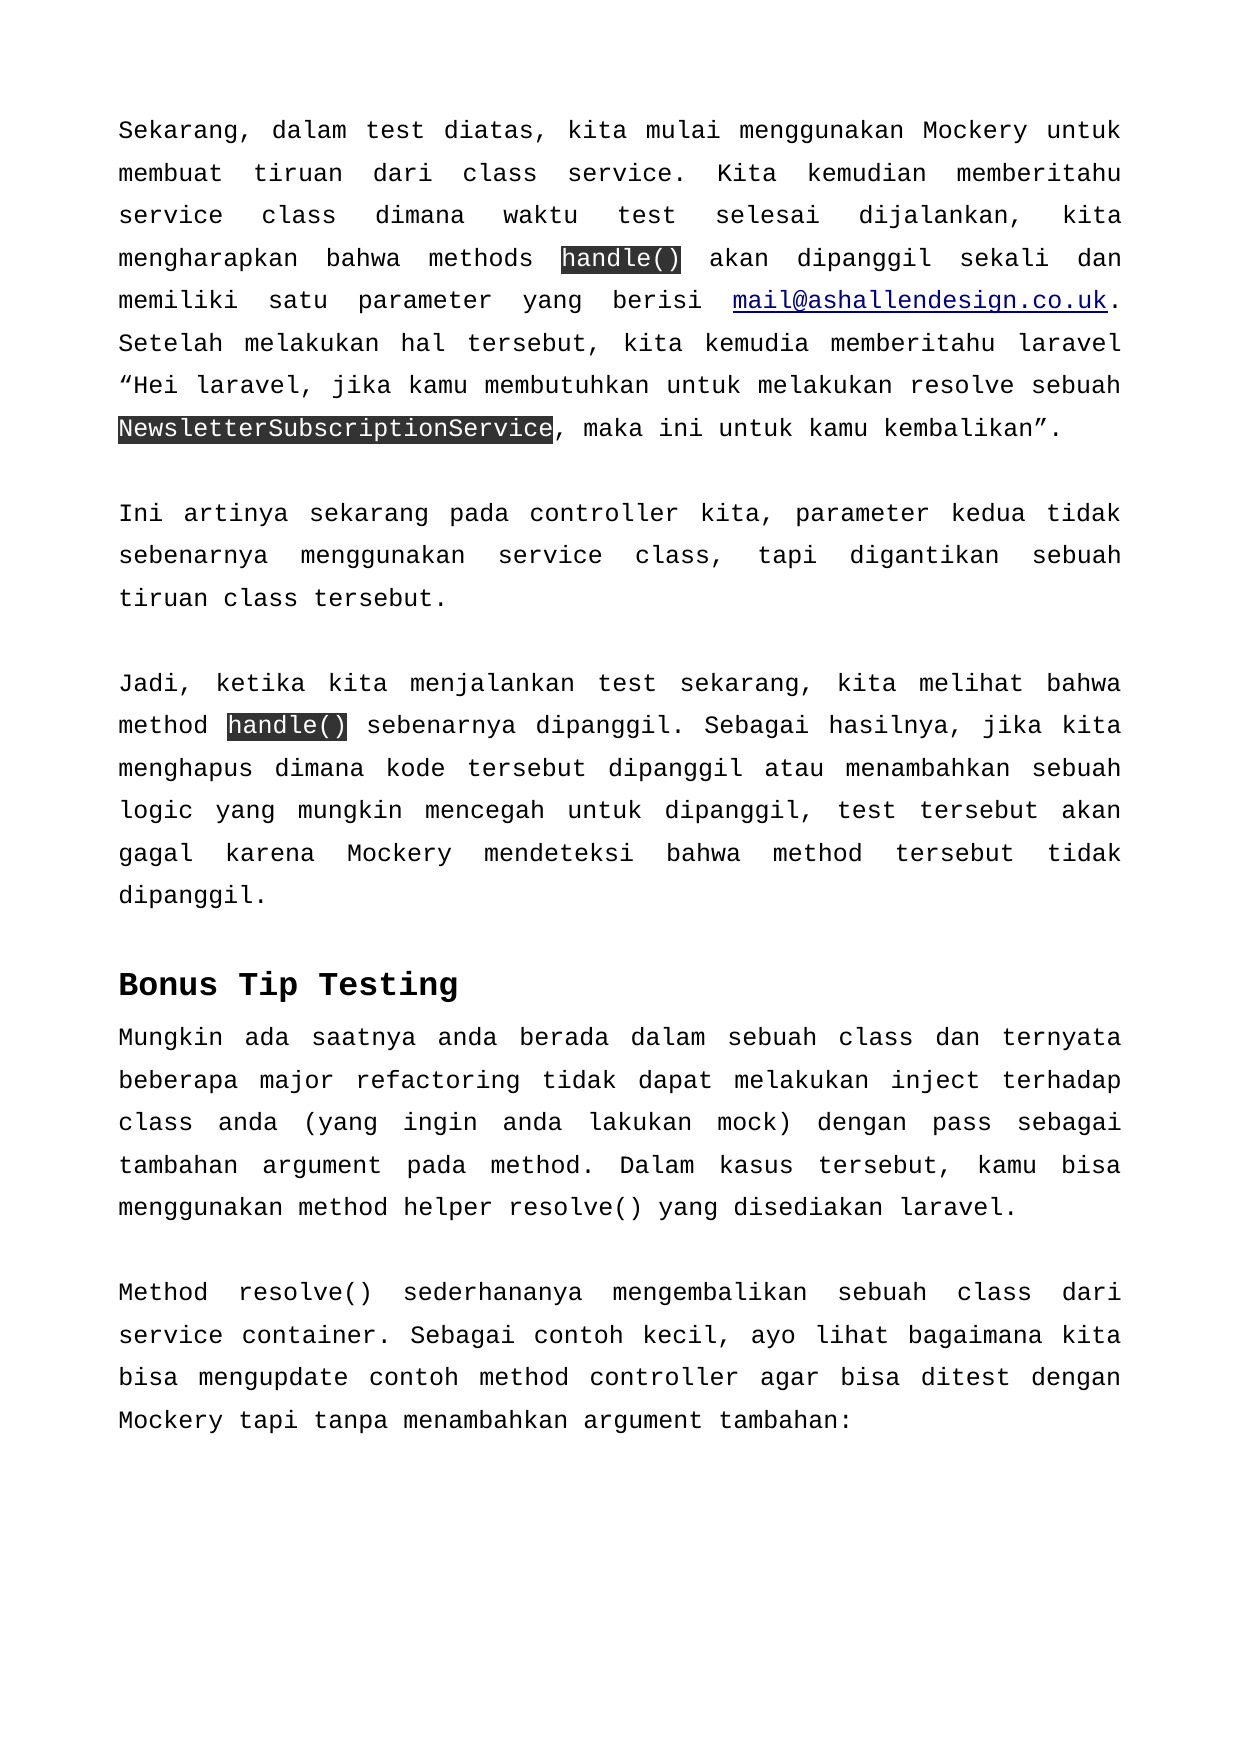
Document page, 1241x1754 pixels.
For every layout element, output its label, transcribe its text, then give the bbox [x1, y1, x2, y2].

text Bonus Tip Testing [118, 968, 1122, 1006]
text Jadi, ketika kita menjalankan test sekarang, kita melihat bahwa method handle() sebenarnya dipanggil. Sebagai hasilnya, jika kita menghapus dimana kode tersebut dipanggil atau menambahkan sebuah logic yang mungkin mencegah untuk dipanggil, test tersebut akan gagal karena Mockery mendeteksi bahwa method tersebut tidak dipanggil. [118, 671, 1122, 911]
text Mungkin ada saatnya anda berada dalam sebuah class dan ternyata beberapa major refactoring tidak dapat melakukan inject terhadap class anda (yang ingin anda lakukan mock) dengan pass sebagai tambahan argument pada method. Dalam kasus tersebut, kamu bisa menggunakan method helper resolve() yang disediakan laravel. [118, 1025, 1122, 1223]
text Method resolve() sederhananya mengembalikan sebuah class dari service container. Sebagai contoh kecil, ayo lihat bagaimana kita bisa mengupdate contoh method controller agar bisa ditest dengan Mockery tapi tanpa menambahkan argument tambahan: [118, 1280, 1122, 1436]
text Ini artinya sekarang pada controller kita, parameter kedua tidak sebenarnya menggunakan service class, tapi digantikan sebuah tiruan class tersebut. [118, 501, 1122, 614]
text Sekarang, dalam test diatas, kita mulai menggunakan Mockery untuk membuat tiruan dari class service. Kita kemudian memberitahu service class dimana waktu test selesai dijalankan, kita mengharapkan bahwa methods handle() akan dipanggil sekali dan memiliki satu parameter yang berisi mail@ashallendesign.co.uk. Setelah melakukan hal tersebut, kita kemudia memberitahu laravel “Hei laravel, jika kamu membutuhkan untuk melakukan resolve sebuah NewsletterSubscriptionService, maka ini untuk kamu kembalikan”. [118, 118, 1122, 444]
